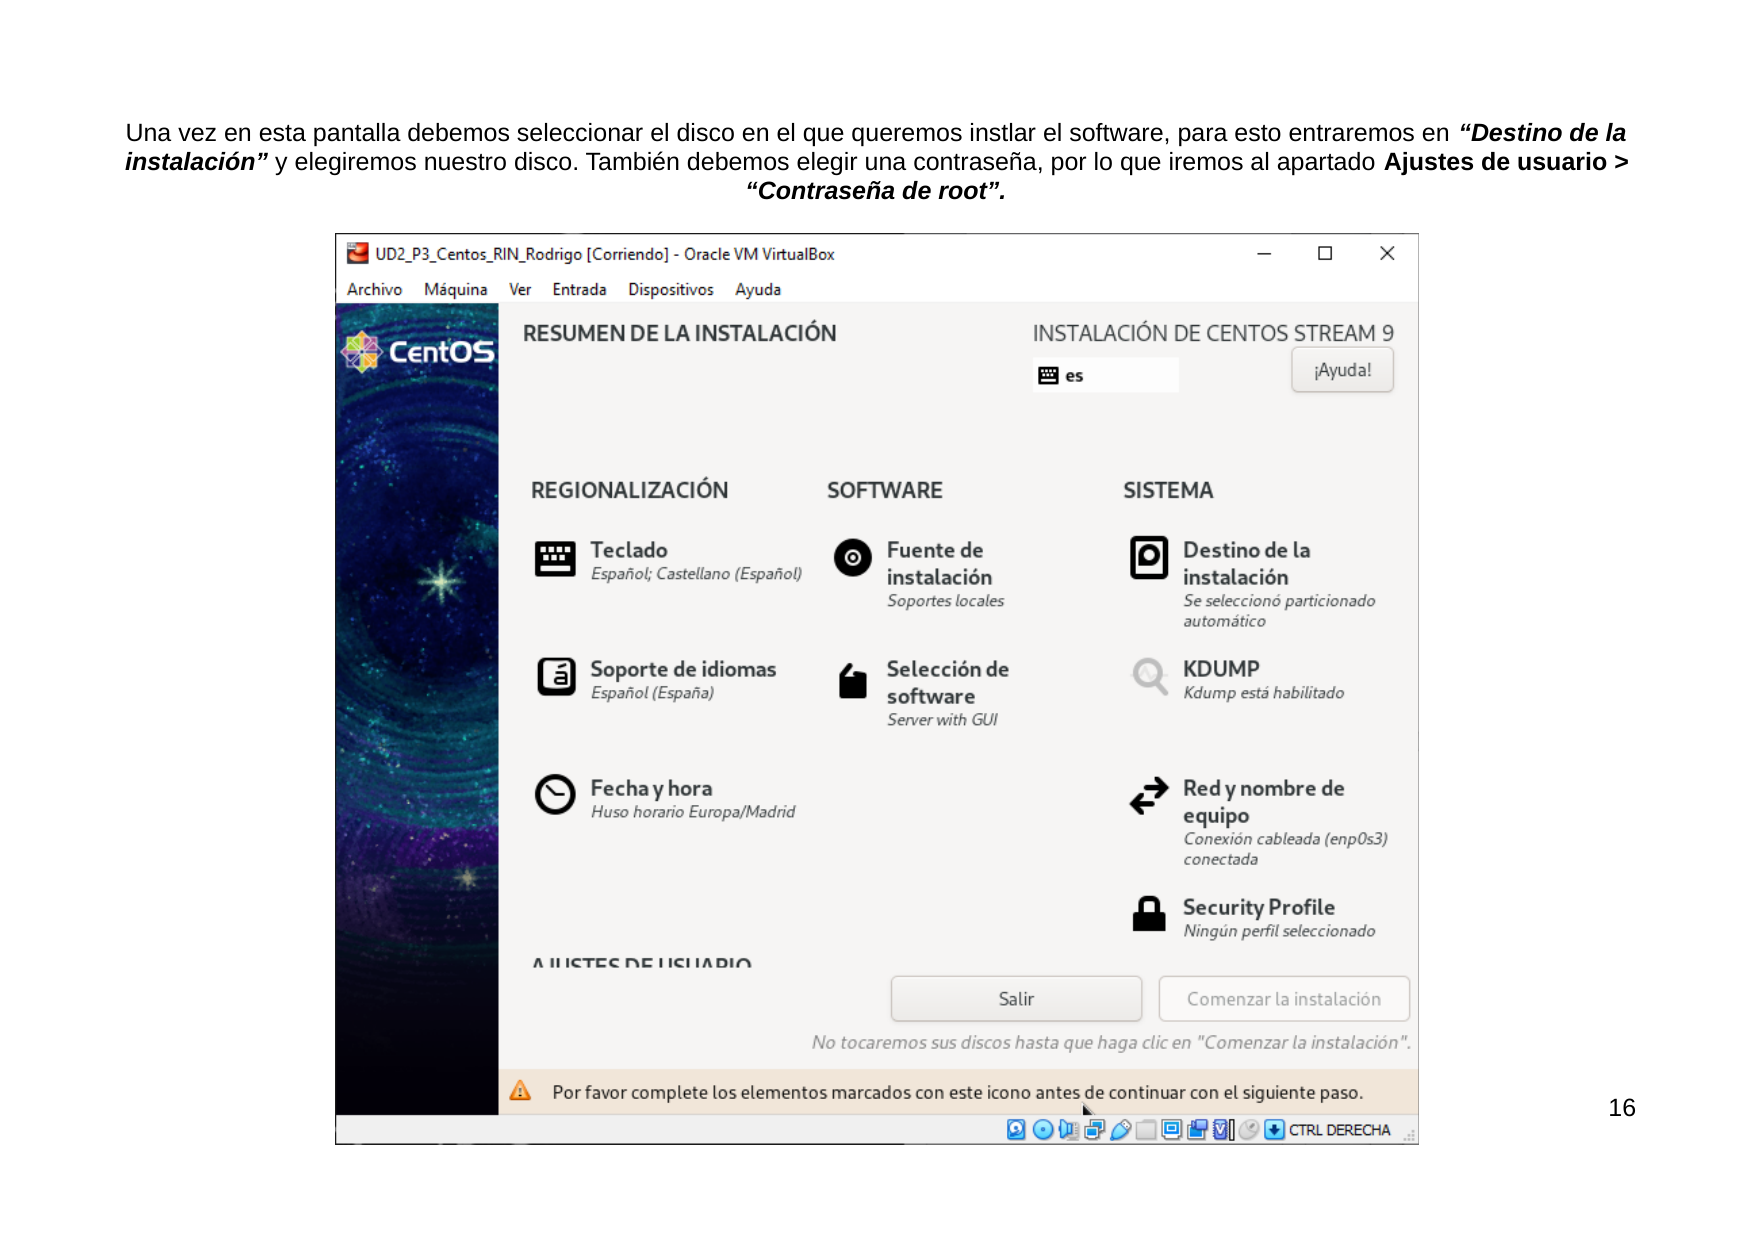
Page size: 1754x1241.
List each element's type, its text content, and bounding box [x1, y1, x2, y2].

text Una vez en esta pantalla debemos seleccionar el disco en el que queremos instlar el software, para esto entraremos en “Destino de la instalación” y elegiremos nuestro disco. También debemos elegir una contraseña, por lo que iremos al apartado Ajustes de usuario > “Contraseña de root”. [118, 118, 1636, 204]
picture [335, 233, 1419, 1145]
